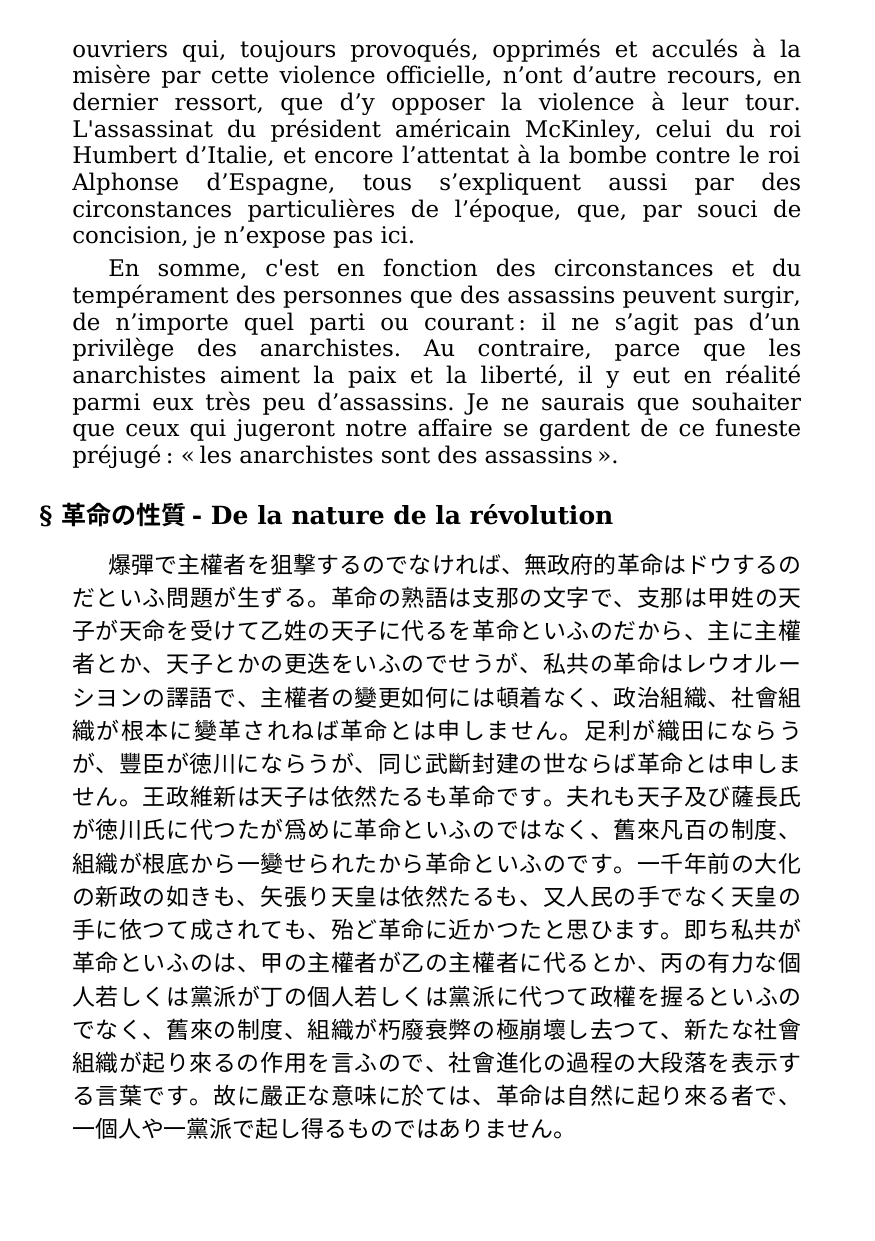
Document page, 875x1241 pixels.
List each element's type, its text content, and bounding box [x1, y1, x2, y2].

subtitle § 革命の性質 - De la nature de la révolution [36, 492, 838, 534]
text En somme, c'est en fonction des circonstances et du tempérament des personnes que des assassins peuvent surgir, de n’importe quel parti ou courant : il ne s’agit pas d’un privilège des anarchistes. Au contraire, parce que les anarchistes aiment la paix et la liberté, il y eut en réalité parmi eux très peu d’assassins. Je ne saurais que souhaiter que ceux qui jugeront notre affaire se gardent de ce funeste préjugé : « les anarchistes sont des assassins ». [72, 255, 802, 469]
text 爆彈で主權者を狙撃するのでなければ、無政府的革命はドウするのだといふ問題が生ずる。革命の熟語は支那の文字で、支那は甲姓の天子が天命を受けて乙姓の天子に代るを革命といふのだから、主に主權者とか、天子とかの更迭をいふのでせうが、私共の革命はレウオルーシヨンの譯語で、主權者の變更如何には頓着なく、政治組織、社會組織が根本に變革されねば革命とは申しません。足利が織田にならうが、豐臣が徳川にならうが、同じ武斷封建の世ならば革命とは申しません。王政維新は天子は依然たるも革命です。夫れも天子及び薩長氏が徳川氏に代つたが爲めに革命といふのではなく、舊來凡百の制度、組織が根底から一變せられたから革命といふのです。一千年前の大化の新政の如きも、矢張り天皇は依然たるも、又人民の手でなく天皇の手に依つて成されても、殆ど革命に近かつたと思ひます。即ち私共が革命といふのは、甲の主權者が乙の主權者に代るとか、丙の有力な個人若しくは黨派が丁の個人若しくは黨派に代つて政權を握るといふのでなく、舊來の制度、組織が朽廢衰弊の極崩壞し去つて、新たな社會組織が起り來るの作用を言ふので、社會進化の過程の大段落を表示する言葉です。故に嚴正な意味に於ては、革命は自然に起り來る者で、一個人や一黨派で起し得るものではありません。 [72, 546, 802, 1144]
text ouvriers qui, toujours provoqués, opprimés et acculés à la misère par cette violence officielle, n’ont d’autre recours, en dernier ressort, que d’y opposer la violence à leur tour. L'assassinat du président américain McKinley, celui du roi Humbert d’Italie, et encore l’attentat à la bombe contre le roi Alphonse d’Espagne, tous s’expliquent aussi par des circonstances particulières de l’époque, que, par souci de concision, je n’expose pas ici. [72, 36, 802, 249]
